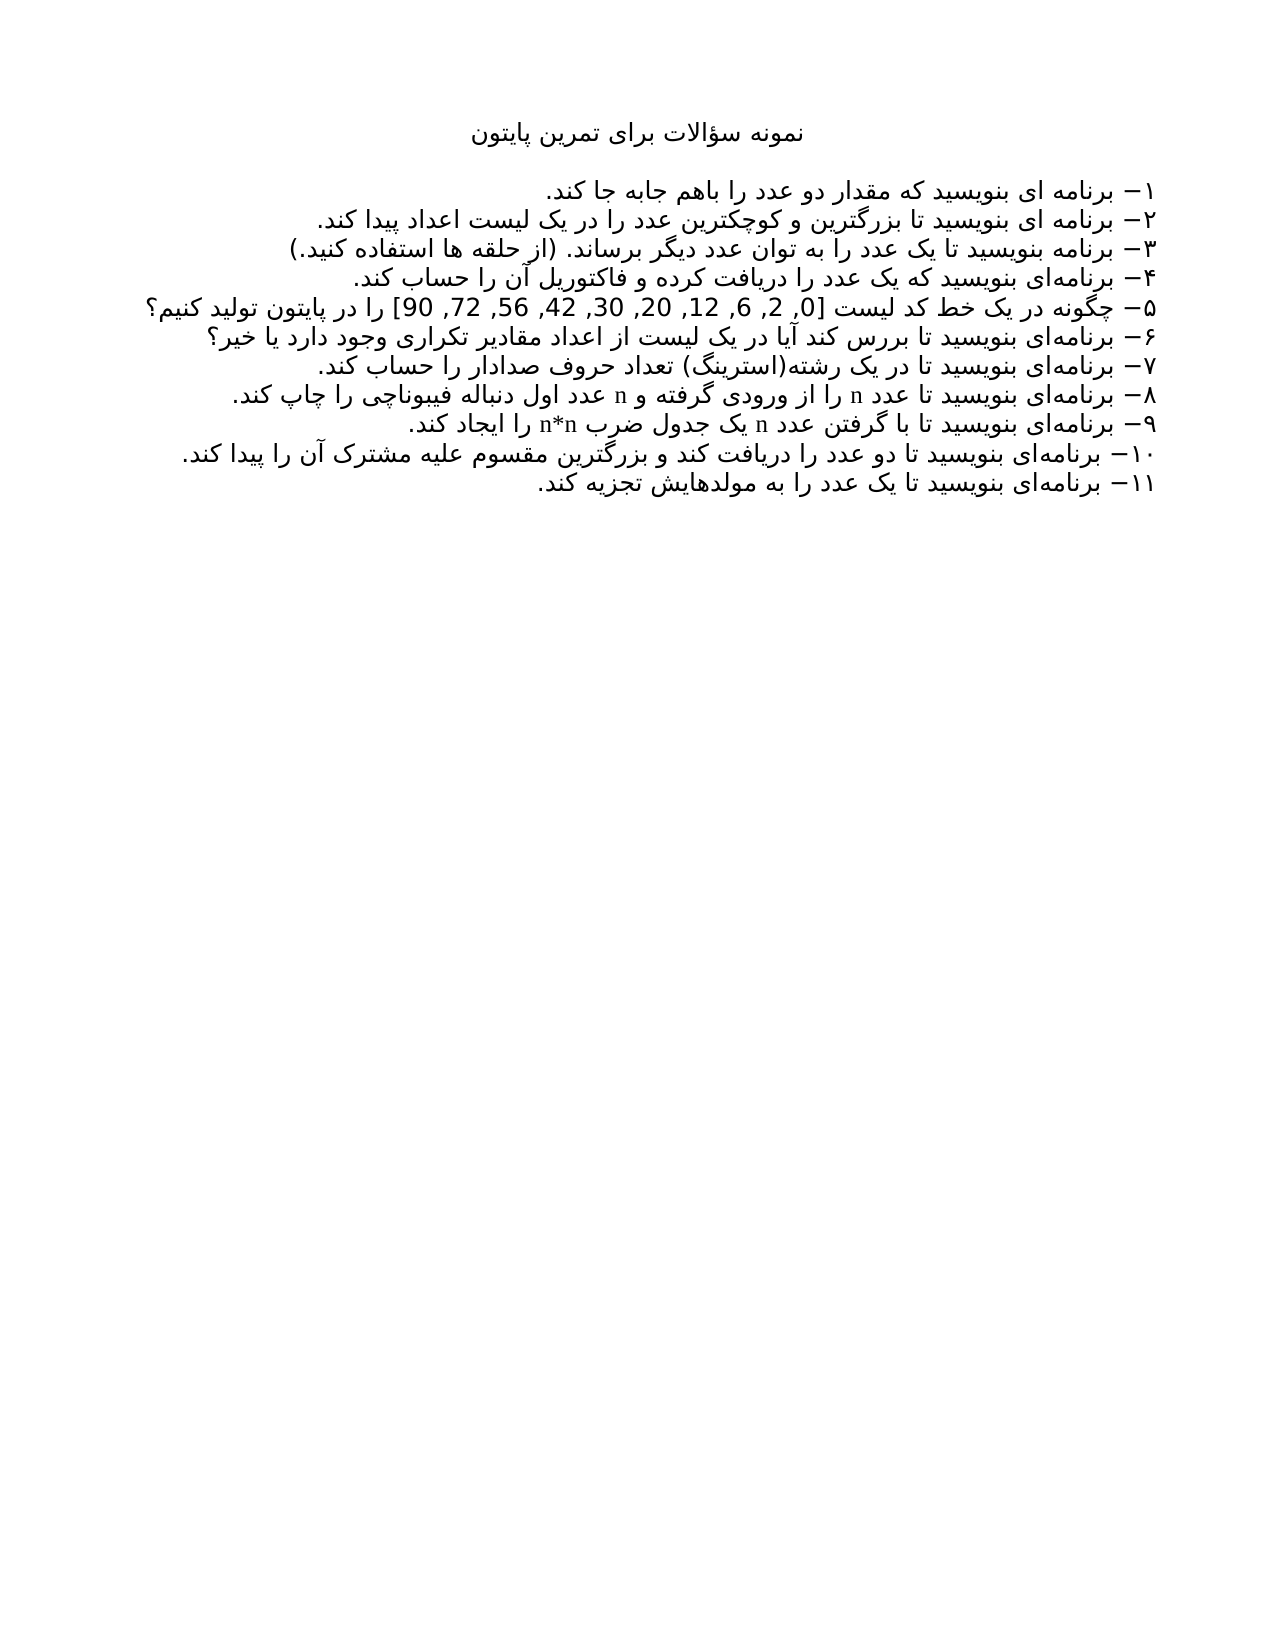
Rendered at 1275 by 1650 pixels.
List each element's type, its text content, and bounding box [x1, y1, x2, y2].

text ۳− برنامه بنویسید تا یک عدد را به توان عدد دیگر برساند. (از حلقه ها استفاده کنید.) [118, 234, 1157, 263]
text ۸− برنامه‌ای بنویسید تا عدد n را از ورودی گرفته و n عدد اول دنباله فیبوناچی را چاپ کند. [118, 380, 1157, 409]
text ۱− برنامه ای بنویسید که مقدار دو عدد را باهم جابه جا کند. [118, 176, 1157, 205]
text نمونه سؤالات برای تمرین پایتون [118, 118, 1157, 147]
text ۱۱− برنامه‌ای بنویسید تا یک عدد را به مولدهایش تجزیه کند. [118, 468, 1157, 497]
text ۱۰− برنامه‌ای بنویسید تا دو عدد را دریافت کند و بزرگترین مقسوم علیه مشترک آن را پیدا کند. [118, 439, 1157, 468]
text ۲− برنامه ای بنویسید تا بزرگترین و کوچکترین عدد را در یک لیست اعداد پیدا کند. [118, 205, 1157, 234]
text ۵− چگونه در یک خط کد لیست [0, 2, 6, 12, 20, 30, 42, 56, 72, 90] را در پایتون تولید کنیم؟ [118, 293, 1157, 322]
text ۷− برنامه‌ای بنویسید تا در یک رشته(استرینگ) تعداد حروف صدادار را حساب کند. [118, 351, 1157, 380]
text ۹− برنامه‌ای بنویسید تا با گرفتن عدد n یک جدول ضرب n*n را ایجاد کند. [118, 409, 1157, 439]
text ۶− برنامه‌ای بنویسید تا بررس کند آیا در یک لیست از اعداد مقادیر تکراری وجود دارد یا خیر؟ [118, 322, 1157, 351]
text ۴− برنامه‌ای بنویسید که یک عدد را دریافت کرده و فاکتوریل آن را حساب کند. [118, 263, 1157, 293]
